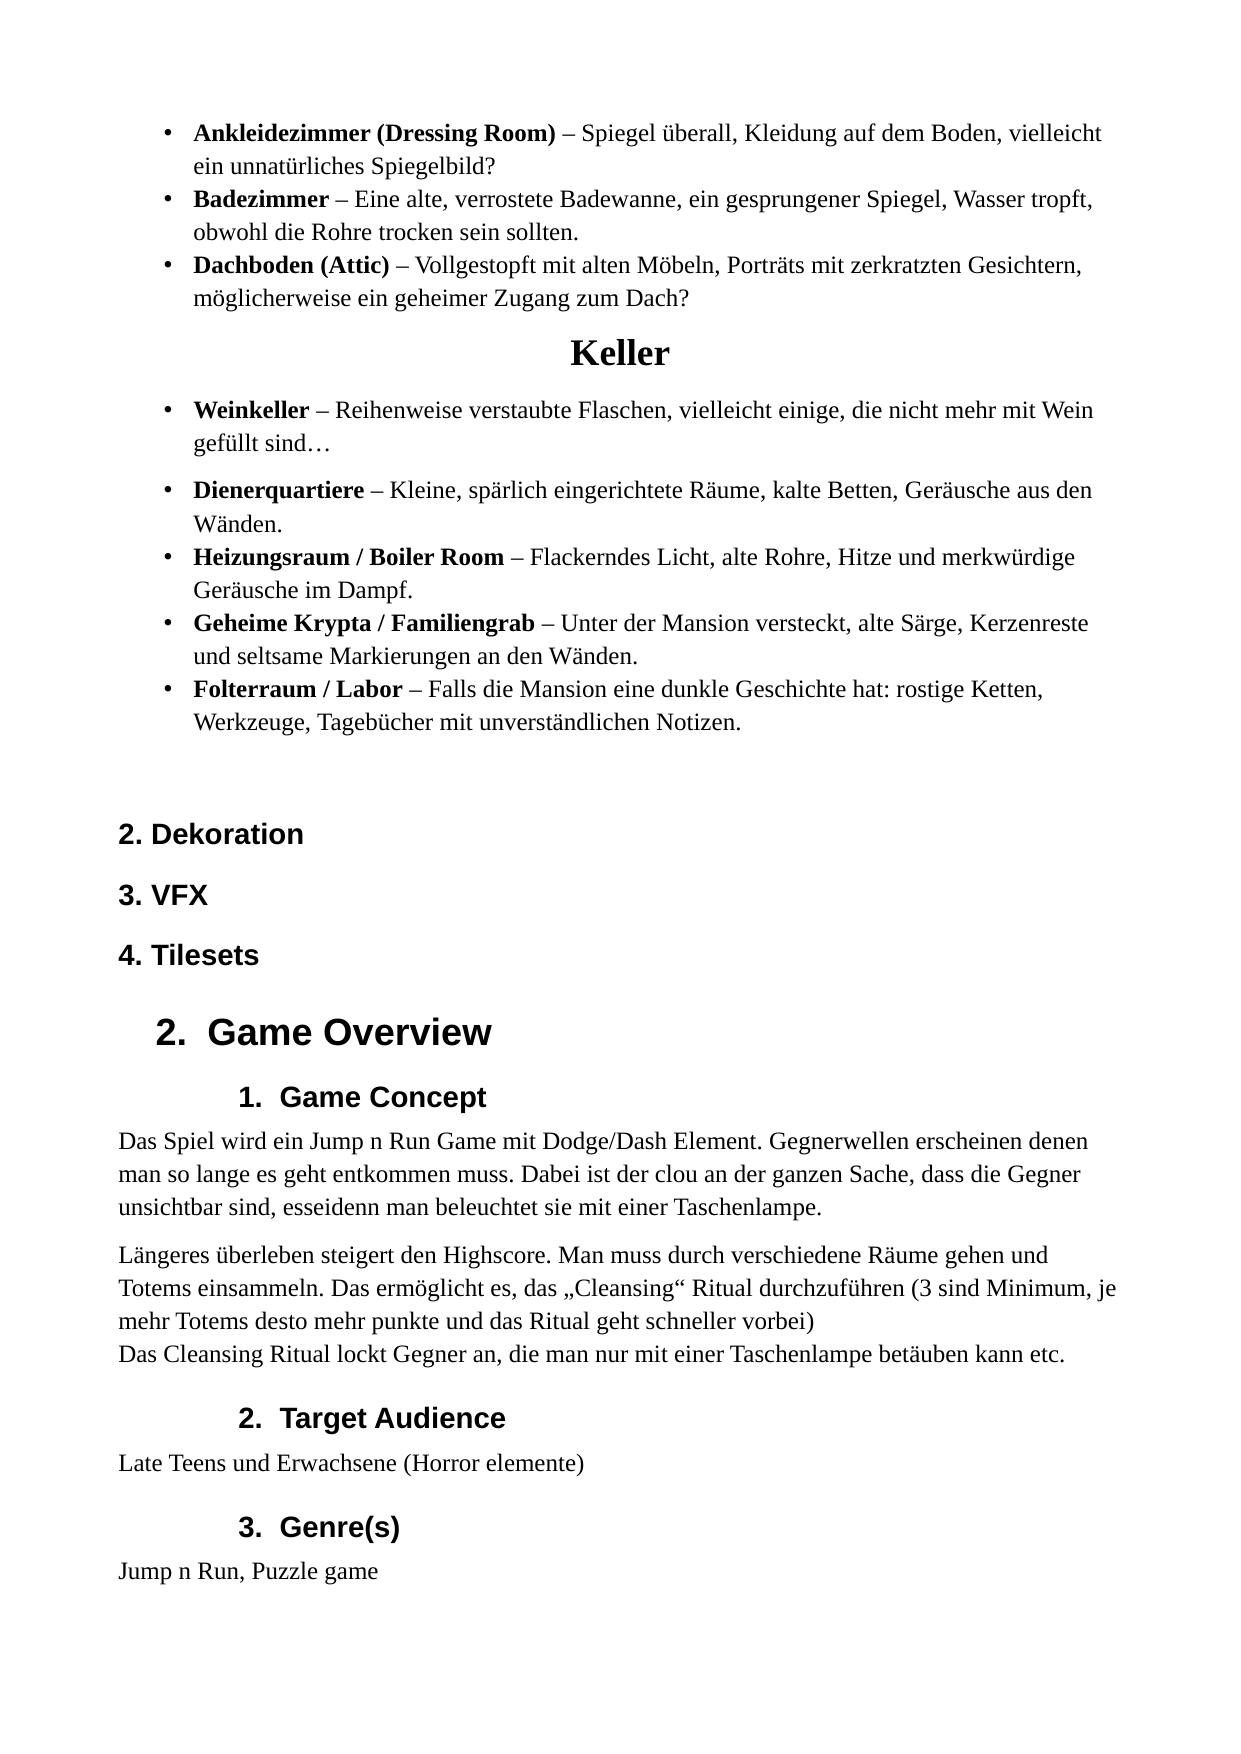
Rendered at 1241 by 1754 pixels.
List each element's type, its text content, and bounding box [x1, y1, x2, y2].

list Folterraum / Labor – Falls die Mansion eine dunkle Geschichte hat: rostige Ketten, Werkzeuge, Tagebücher mit unverständlichen Notizen. [164, 674, 1122, 736]
list Geheime Krypta / Familiengrab – Unter der Mansion versteckt, alte Särge, Kerzenreste und seltsame Markierungen an den Wänden. [164, 608, 1122, 669]
subtitle 4. Tilesets [118, 938, 1122, 972]
text Längeres überleben steigert den Highscore. Man muss durch verschiedene Räume gehen und Totems einsammeln. Das ermöglicht es, das „Cleansing“ Ritual durchzuführen (3 sind Minimum, je mehr Totems desto mehr punkte und das Ritual geht schneller vorbei) Das Cleansing Ritual lockt Gegner an, die man nur mit einer Taschenlampe betäuben kann etc. [118, 1240, 1122, 1368]
list Badezimmer – Eine alte, verrostete Badewanne, ein gesprungener Spiegel, Wasser tropft, obwohl die Rohre trocken sein sollten. [164, 184, 1122, 246]
subtitle Target Audience [238, 1401, 1122, 1435]
text Keller [118, 331, 1122, 374]
list Weinkeller – Reihenweise verstaubte Flaschen, vielleicht einige, die nicht mehr mit Wein gefüllt sind… [164, 395, 1122, 457]
list Dienerquartiere – Kleine, spärlich eingerichtete Räume, kalte Betten, Geräusche aus den Wänden. [164, 476, 1122, 537]
list Ankleidezimmer (Dressing Room) – Spiegel überall, Kleidung auf dem Boden, vielleicht ein unnatürliches Spiegelbild? [164, 118, 1122, 180]
subtitle 2. Dekoration [118, 817, 1122, 850]
text Jump n Run, Puzzle game [118, 1556, 1122, 1585]
text Das Spiel wird ein Jump n Run Game mit Dodge/Dash Element. Gegnerwellen erscheinen denen man so lange es geht entkommen muss. Dabei ist der clou an der ganzen Sache, dass die Gegner unsichtbar sind, esseidenn man beleuchtet sie mit einer Taschenlampe. [118, 1126, 1122, 1221]
subtitle Genre(s) [238, 1510, 1122, 1543]
subtitle Game Overview [155, 1009, 1122, 1053]
list Dachboden (Attic) – Vollgestopft mit alten Möbeln, Porträts mit zerkratzten Gesichtern, möglicherweise ein geheimer Zugang zum Dach? [164, 250, 1122, 312]
list Heizungsraum / Boiler Room – Flackerndes Licht, alte Rohre, Hitze und merkwürdige Geräusche im Dampf. [164, 542, 1122, 603]
subtitle Game Concept [238, 1080, 1122, 1114]
subtitle 3. VFX [118, 877, 1122, 911]
text Late Teens und Erwachsene (Horror elemente) [118, 1448, 1122, 1476]
